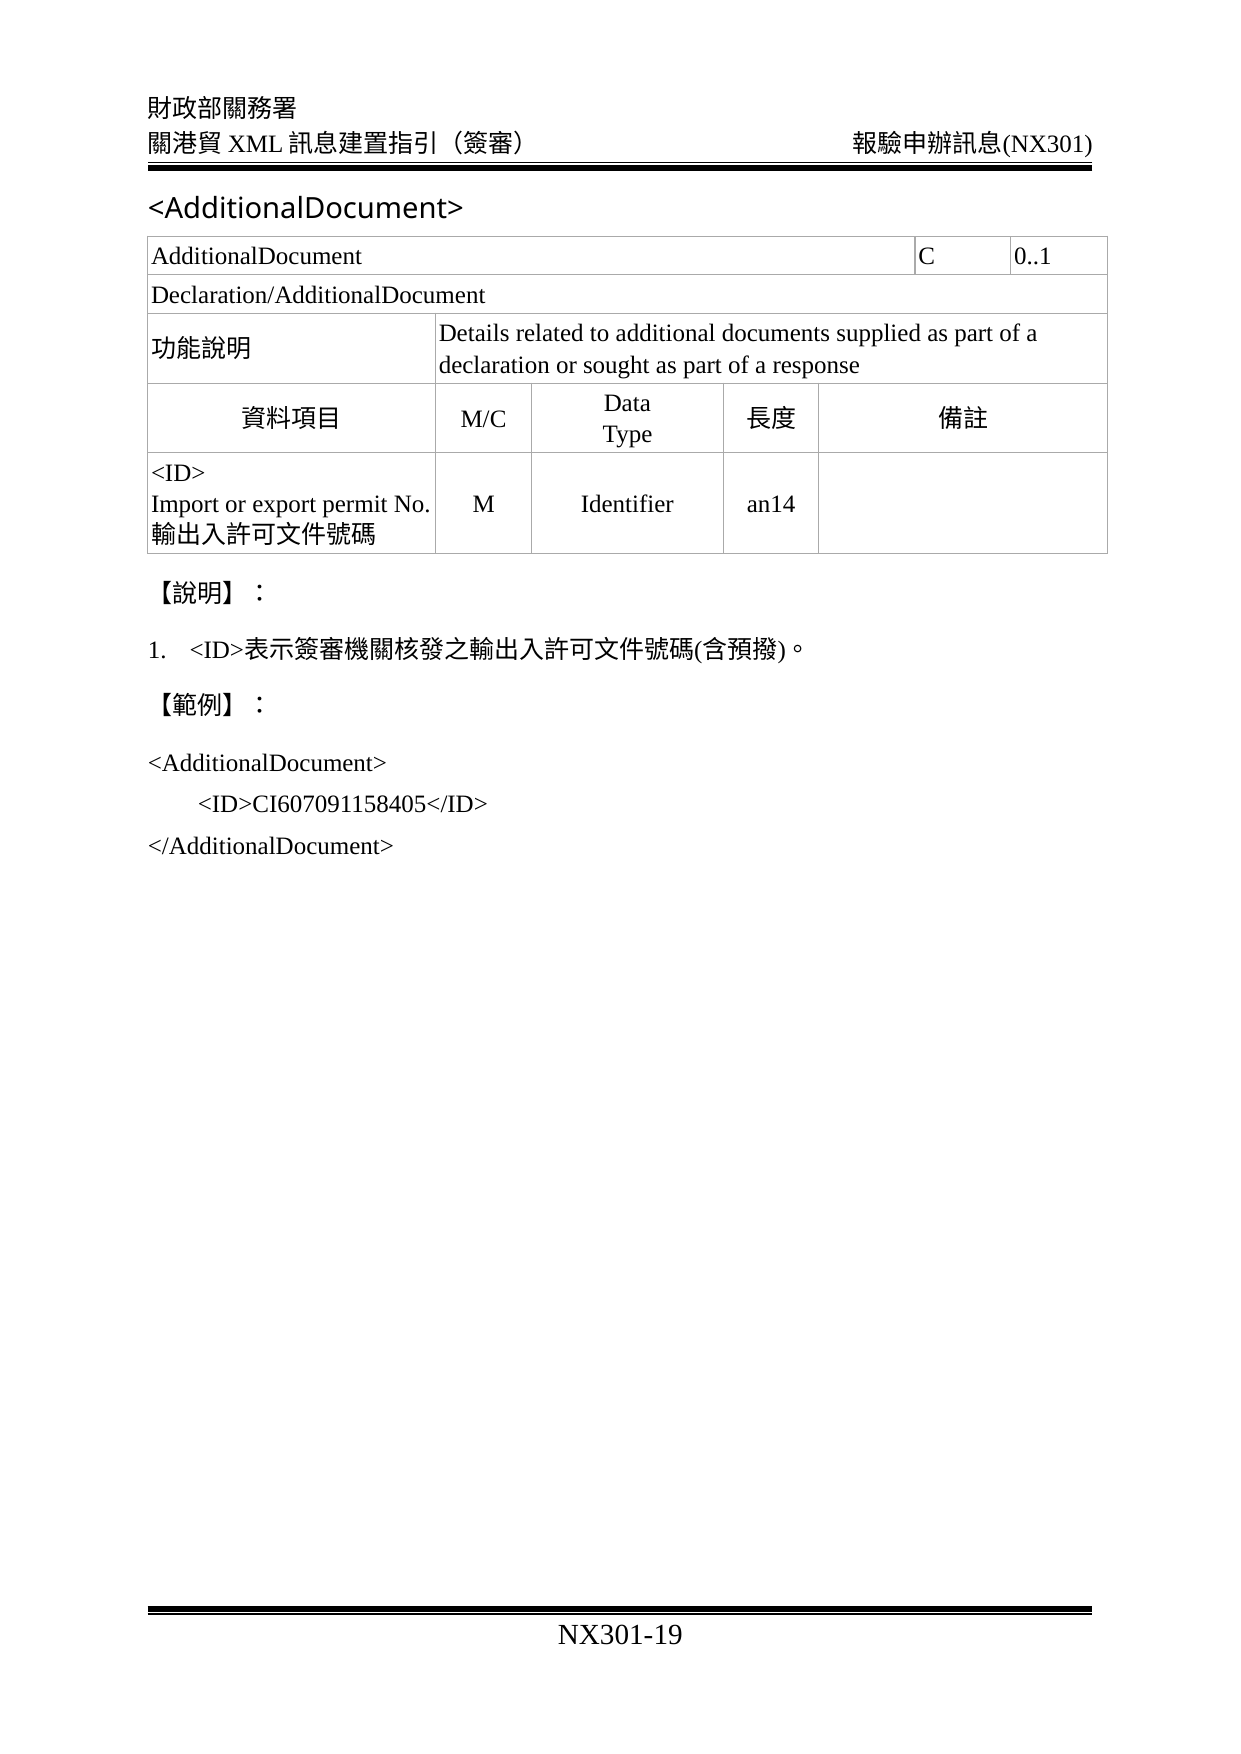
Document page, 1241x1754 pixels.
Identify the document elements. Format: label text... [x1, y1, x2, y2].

text 【範例】： [148, 681, 1092, 723]
subtitle <AdditionalDocument> [148, 177, 1092, 229]
table_header 0..1 [1011, 237, 1107, 274]
table_cell 備註 [819, 384, 1107, 452]
table_cell an14 [724, 453, 818, 553]
subtitle <AdditionalDocument> [148, 738, 1092, 779]
table_cell <ID> Import or export permit No. 輸出入許可文件號碼 [148, 453, 435, 553]
text <ID>CI607091158405</ID> [148, 779, 1092, 821]
table_cell 資料項目 [148, 384, 435, 452]
table_cell M/C [436, 384, 531, 452]
table_cell M [436, 453, 531, 553]
table_cell Identifier [532, 453, 723, 553]
table_cell [819, 453, 1107, 553]
list <ID>表示簽審機關核發之輸出入許可文件號碼(含預撥)。 [148, 625, 1092, 667]
table_header AdditionalDocument [148, 237, 914, 274]
table_cell Declaration/AdditionalDocument [148, 275, 1107, 313]
table_cell 長度 [724, 384, 818, 452]
text 【說明】： [148, 569, 1092, 611]
table_cell 功能說明 [148, 314, 435, 382]
subtitle </AdditionalDocument> [148, 821, 1092, 863]
table_header C [916, 237, 1010, 274]
table_cell Details related to additional documents supplied as part of a declaration or sought as part of a response [436, 314, 1107, 382]
table_cell Data Type [532, 384, 723, 452]
